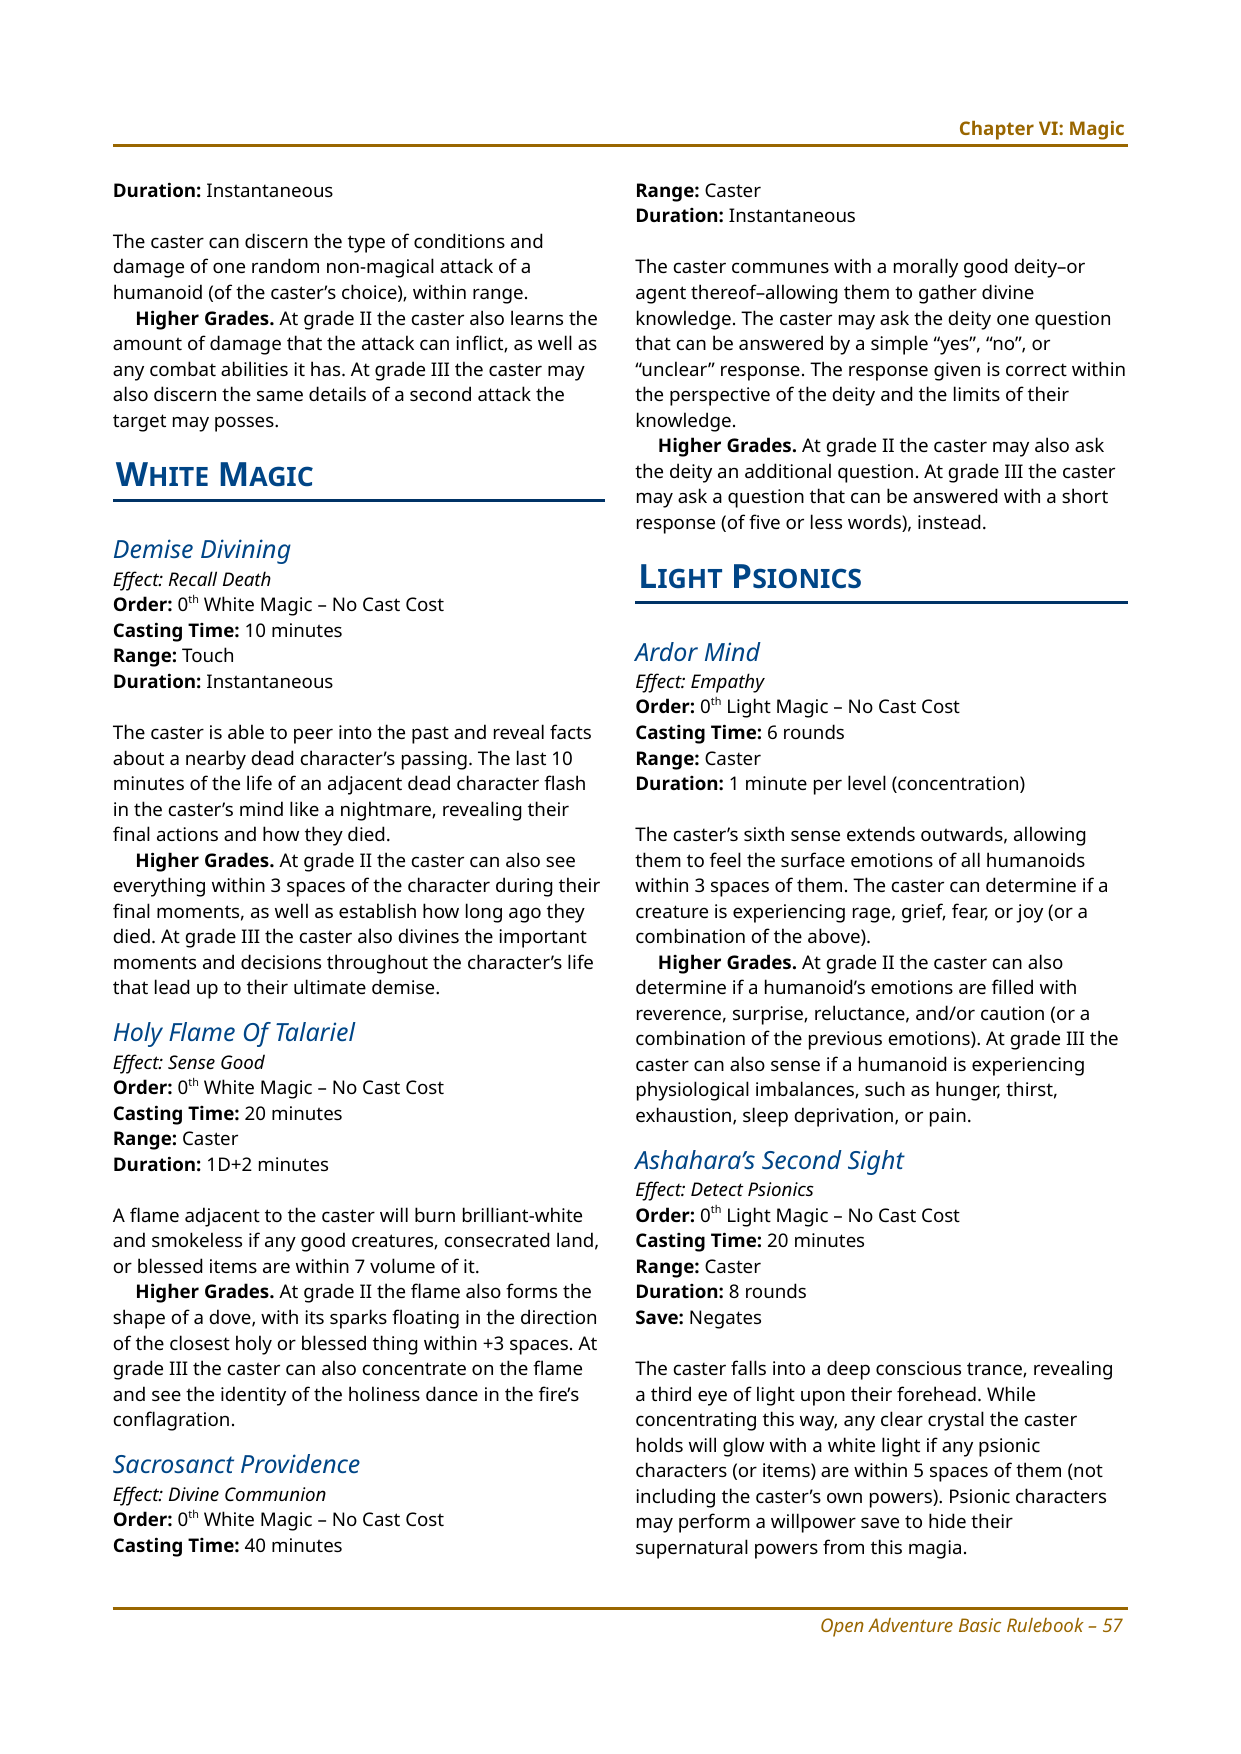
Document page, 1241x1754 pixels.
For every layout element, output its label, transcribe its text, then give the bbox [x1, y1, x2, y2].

subtitle Holy Flame of talariel [113, 1015, 605, 1049]
text Range: Touch [113, 643, 605, 668]
text Casting Time: 10 minutes [113, 617, 605, 643]
text Effect: Sense Good [113, 1049, 605, 1074]
text The caster falls into a deep conscious trance, revealing a third eye of light upon their forehead. While concentrating this way, any clear crystal the caster holds will glow with a white light if any psionic characters (or items) are within 5 spaces of them (not including the caster’s own powers). Psionic characters may perform a willpower save to hide their supernatural powers from this magia. [635, 1355, 1128, 1559]
text The caster is able to peer into the past and reveal facts about a nearby dead character’s passing. The last 10 minutes of the life of an adjacent dead character flash in the caster’s mind like a nightmare, revealing their final actions and how they died. [113, 719, 605, 847]
text Range: Caster [113, 1126, 605, 1151]
text A flame adjacent to the caster will burn brilliant-white and smokeless if any good creatures, consecrated land, or blessed items are within 7 volume of it. [113, 1202, 605, 1279]
text Higher Grades. At grade II the caster may also ask the deity an additional question. At grade III the caster may ask a question that can be answered with a short response (of five or less words), instead. [635, 432, 1128, 534]
text Range: Caster [635, 1253, 1128, 1279]
text The caster communes with a morally good deity–or agent thereof–allowing them to gather divine knowledge. The caster may ask the deity one question that can be answered by a simple “yes”, “no”, or “unclear” response. The response given is correct within the perspective of the deity and the limits of their knowledge. [635, 254, 1128, 432]
text The caster can discern the type of conditions and damage of one random non-magical attack of a humanoid (of the caster’s choice), within range. [113, 228, 605, 305]
text Higher Grades. At grade II the flame also forms the shape of a dove, with its sparks floating in the direction of the closest holy or blessed thing within +3 spaces. At grade III the caster can also concentrate on the flame and see the identity of the holiness dance in the fire’s conflagration. [113, 1279, 605, 1432]
text The caster’s sixth sense extends outwards, allowing them to feel the surface emotions of all humanoids within 3 spaces of them. The caster can determine if a creature is experiencing rage, grief, fear, or joy (or a combination of the above). [635, 821, 1128, 949]
text Save: Negates [635, 1304, 1128, 1330]
subtitle Ashahara’s Second Sight [635, 1143, 1128, 1177]
text Order: 0th Light Magic – No Cast Cost [635, 694, 1128, 719]
text Order: 0th White Magic – No Cast Cost [113, 1074, 605, 1100]
text Order: 0th Light Magic – No Cast Cost [635, 1202, 1128, 1228]
text Duration: Instantaneous [113, 177, 605, 203]
text Casting Time: 20 minutes [635, 1228, 1128, 1253]
subtitle Demise Divining [113, 532, 605, 566]
text Range: Caster [635, 177, 1128, 203]
text Duration: Instantaneous [113, 668, 605, 694]
text Higher Grades. At grade II the caster can also determine if a humanoid’s emotions are filled with reverence, surprise, reluctance, and/or caution (or a combination of the previous emotions). At grade III the caster can also sense if a humanoid is experiencing physiological imbalances, such as hunger, thirst, exhaustion, sleep deprivation, or pain. [635, 949, 1128, 1128]
text Effect: Divine Communion [113, 1481, 605, 1506]
text Duration: 1D+2 minutes [113, 1151, 605, 1177]
text Casting Time: 20 minutes [113, 1100, 605, 1126]
text Higher Grades. At grade II the caster can also see everything within 3 spaces of the character during their final moments, as well as establish how long ago they died. At grade III the caster also divines the important moments and decisions throughout the character’s life that lead up to their ultimate demise. [113, 847, 605, 1000]
text Duration: 1 minute per level (concentration) [635, 770, 1128, 796]
text Casting Time: 40 minutes [113, 1532, 605, 1557]
text Order: 0th White Magic – No Cast Cost [113, 1506, 605, 1532]
text Duration: 8 rounds [635, 1279, 1128, 1304]
text Order: 0th White Magic – No Cast Cost [113, 592, 605, 617]
text Effect: Detect Psionics [635, 1177, 1128, 1202]
text Higher Grades. At grade II the caster also learns the amount of damage that the attack can inflict, as well as any combat abilities it has. At grade III the caster may also discern the same details of a second attack the target may posses. [113, 305, 605, 432]
text Effect: Recall Death [113, 566, 605, 592]
text Range: Caster [635, 745, 1128, 770]
text Casting Time: 6 rounds [635, 719, 1128, 745]
text Effect: Empathy [635, 668, 1128, 694]
subtitle Ardor Mind [635, 634, 1128, 668]
text Duration: Instantaneous [635, 203, 1128, 228]
subtitle Sacrosanct Providence [113, 1447, 605, 1481]
